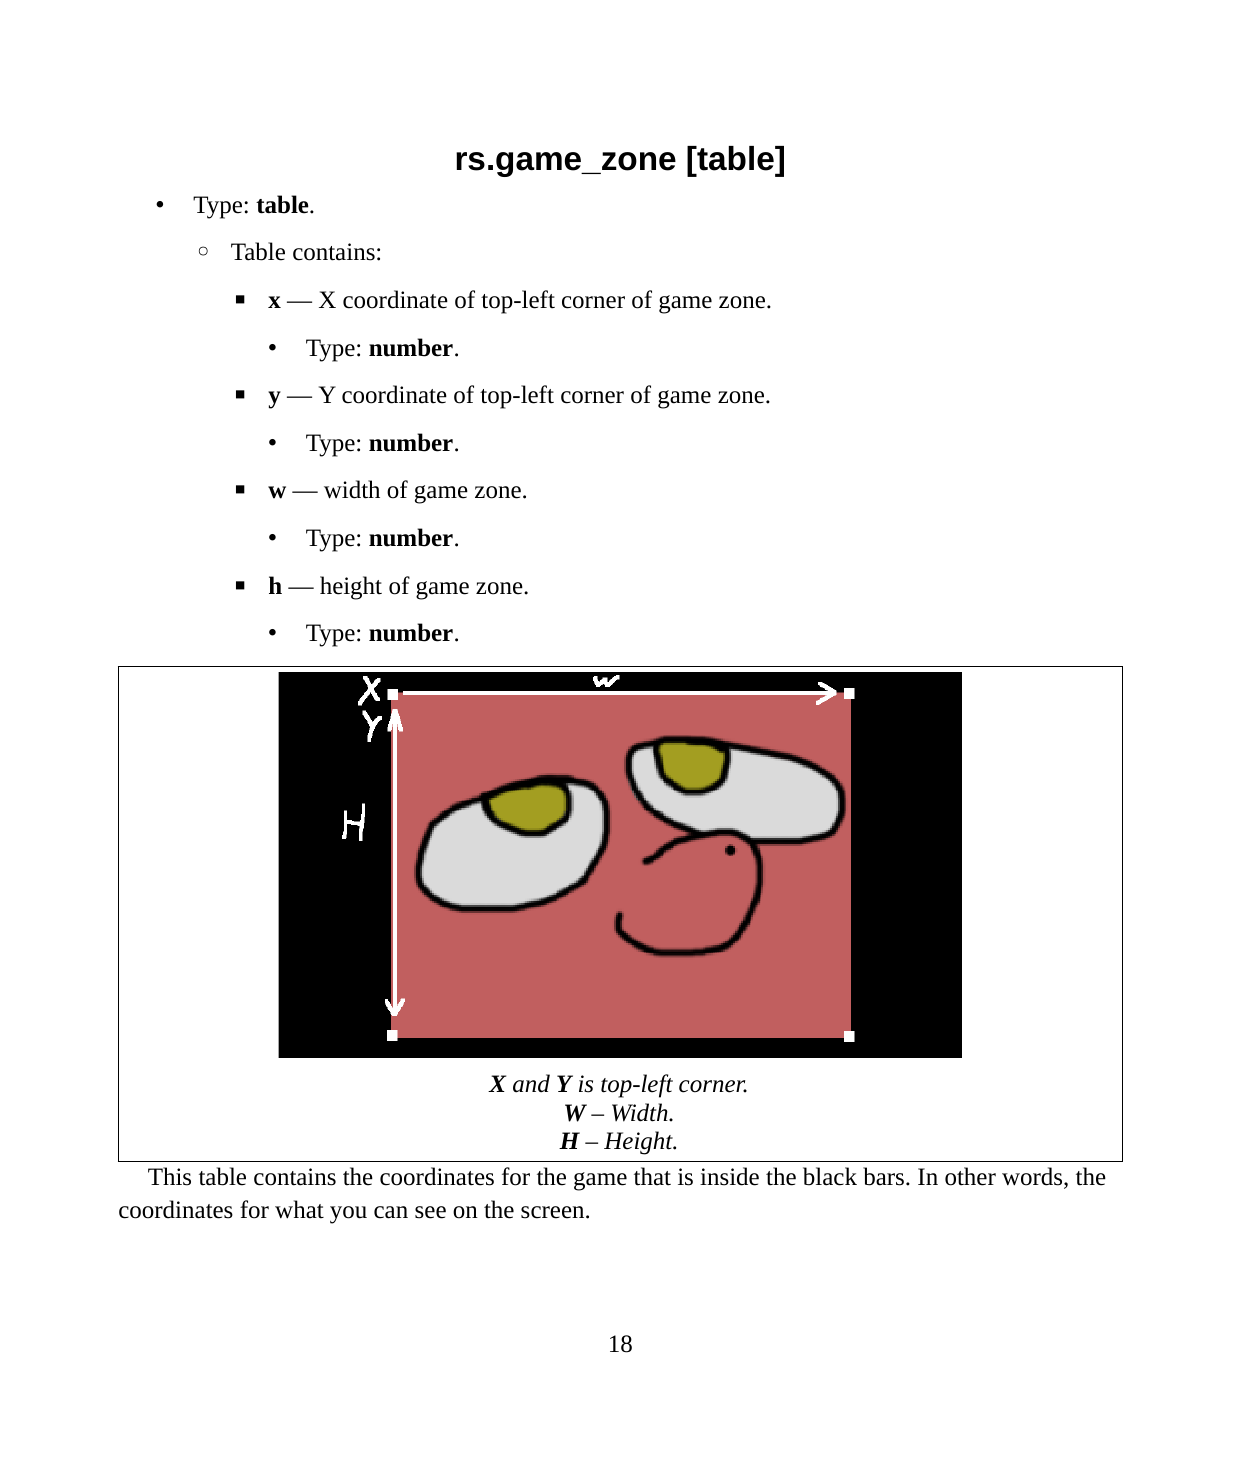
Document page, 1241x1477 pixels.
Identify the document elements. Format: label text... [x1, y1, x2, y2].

text This table contains the coordinates for the game that is inside the black bars. In other words, the coordinates for what you can see on the screen. [118, 1162, 1122, 1224]
list Type: number. [268, 428, 1122, 457]
list x — X coordinate of top-left corner of game zone. [231, 285, 1122, 314]
list Type: table. [156, 190, 1122, 219]
list w — width of game zone. [231, 476, 1122, 504]
list Type: number. [268, 618, 1122, 647]
table_header [119, 667, 1122, 1063]
list Type: number. [268, 523, 1122, 552]
list Type: number. [268, 333, 1122, 361]
list y — Y coordinate of top-left corner of game zone. [231, 380, 1122, 409]
list Table contains: [193, 237, 1122, 266]
picture [278, 672, 962, 1058]
subtitle rs.game_zone [table] [118, 139, 1122, 177]
table_cell X and Y is top-left corner. W – Width. H – Height. [119, 1063, 1122, 1161]
list h — height of game zone. [231, 571, 1122, 599]
